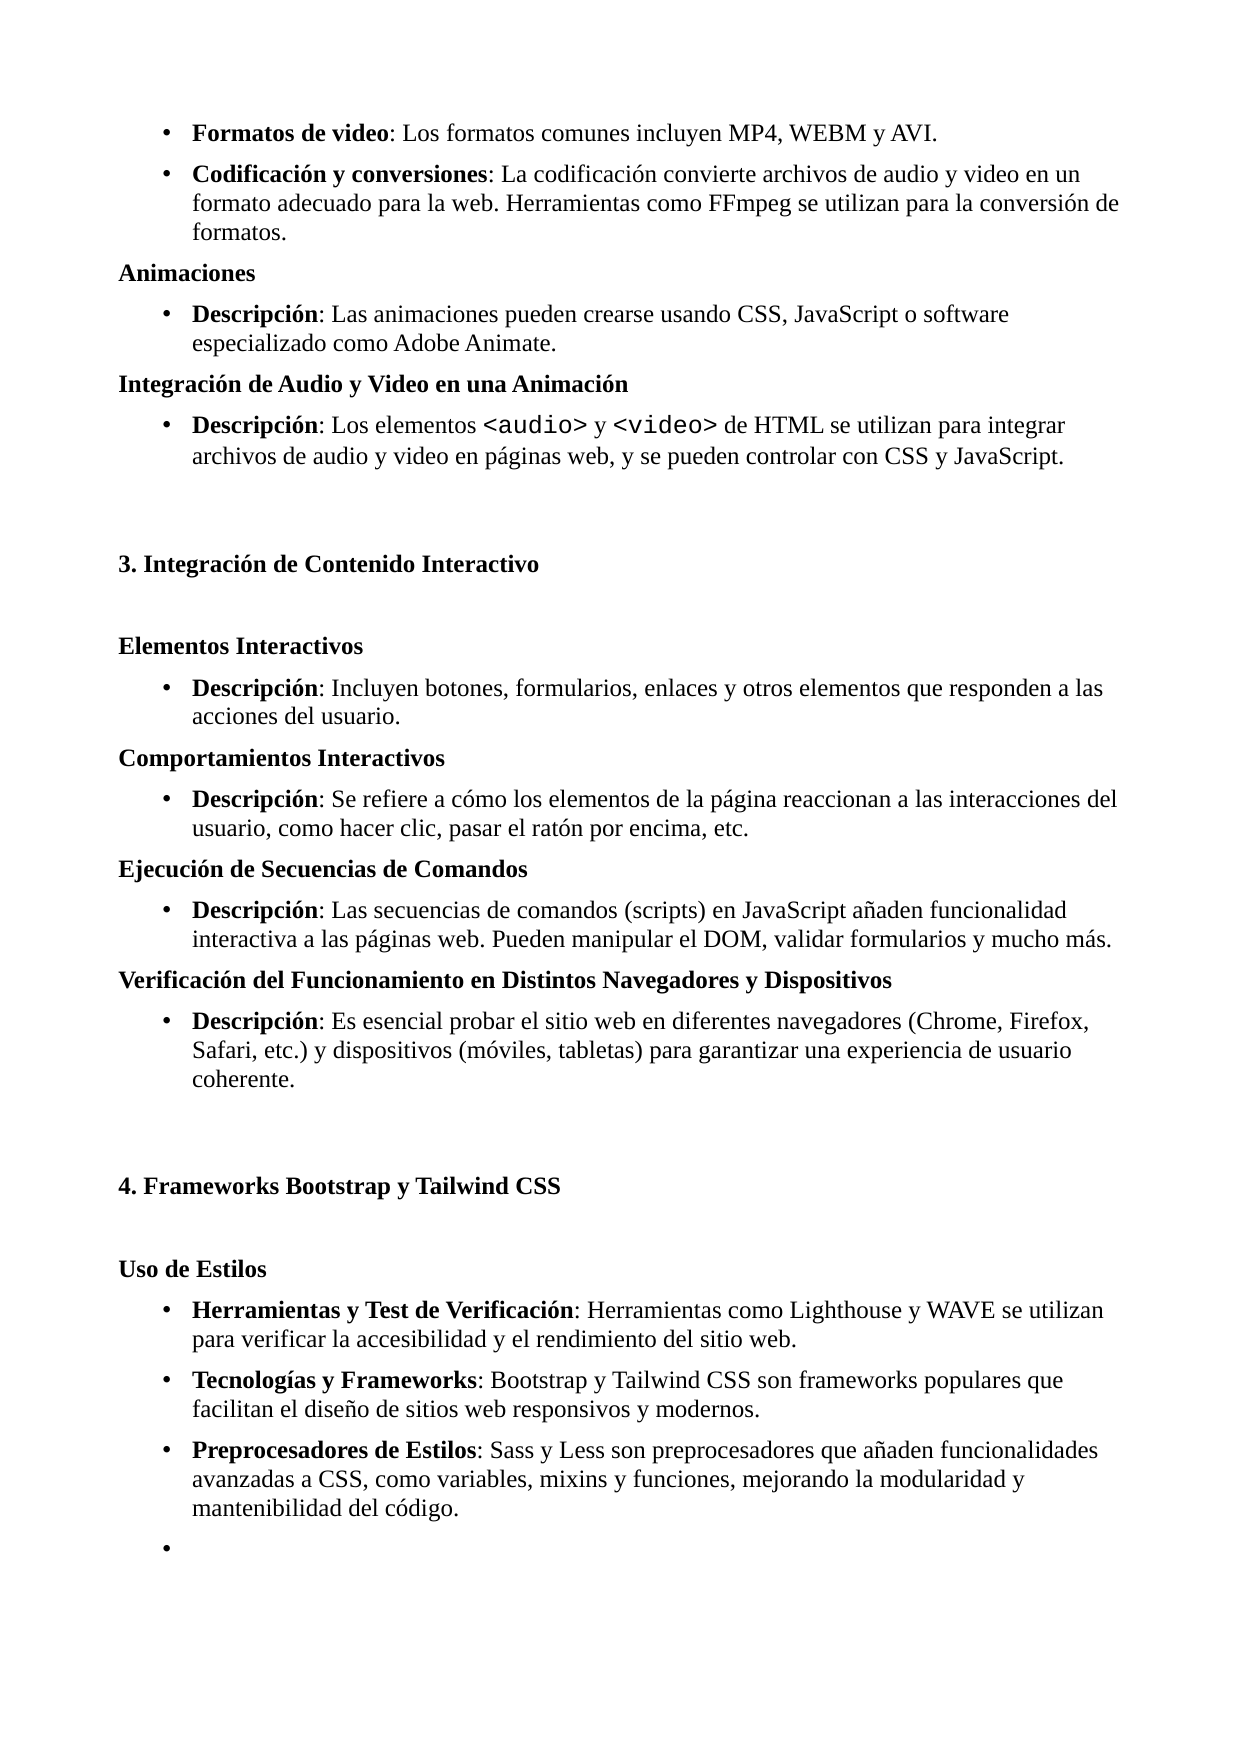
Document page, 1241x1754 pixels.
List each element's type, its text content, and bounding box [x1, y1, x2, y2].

list Descripción: Las animaciones pueden crearse usando CSS, JavaScript o software especializado como Adobe Animate. [162, 299, 1122, 357]
subtitle 4. Frameworks Bootstrap y Tailwind CSS [118, 1171, 1122, 1200]
text Uso de Estilos [118, 1254, 1122, 1283]
list Preprocesadores de Estilos: Sass y Less son preprocesadores que añaden funcionalidades avanzadas a CSS, como variables, mixins y funciones, mejorando la modularidad y mantenibilidad del código. [162, 1435, 1122, 1521]
list Formatos de video: Los formatos comunes incluyen MP4, WEBM y AVI. [162, 118, 1122, 147]
list Descripción: Es esencial probar el sitio web en diferentes navegadores (Chrome, Firefox, Safari, etc.) y dispositivos (móviles, tabletas) para garantizar una experiencia de usuario coherente. [162, 1006, 1122, 1093]
text Integración de Audio y Video en una Animación [118, 369, 1122, 398]
list Descripción: Las secuencias de comandos (scripts) en JavaScript añaden funcionalidad interactiva a las páginas web. Pueden manipular el DOM, validar formularios y mucho más. [162, 895, 1122, 953]
list Descripción: Los elementos <audio> y <video> de HTML se utilizan para integrar archivos de audio y video en páginas web, y se pueden controlar con CSS y JavaScript. [162, 411, 1122, 470]
text Comportamientos Interactivos [118, 743, 1122, 771]
text Ejecución de Secuencias de Comandos [118, 854, 1122, 883]
text Animaciones [118, 258, 1122, 287]
list Codificación y conversiones: La codificación convierte archivos de audio y video en un formato adecuado para la web. Herramientas como FFmpeg se utilizan para la conversión de formatos. [162, 159, 1122, 246]
list Descripción: Se refiere a cómo los elementos de la página reaccionan a las interacciones del usuario, como hacer clic, pasar el ratón por encima, etc. [162, 784, 1122, 841]
list Descripción: Incluyen botones, formularios, enlaces y otros elementos que responden a las acciones del usuario. [162, 673, 1122, 730]
list Herramientas y Test de Verificación: Herramientas como Lighthouse y WAVE se utilizan para verificar la accesibilidad y el rendimiento del sitio web. [162, 1295, 1122, 1353]
subtitle 3. Integración de Contenido Interactivo [118, 549, 1122, 578]
text Verificación del Funcionamiento en Distintos Navegadores y Dispositivos [118, 965, 1122, 994]
list Tecnologías y Frameworks: Bootstrap y Tailwind CSS son frameworks populares que facilitan el diseño de sitios web responsivos y modernos. [162, 1365, 1122, 1423]
text Elementos Interactivos [118, 631, 1122, 660]
